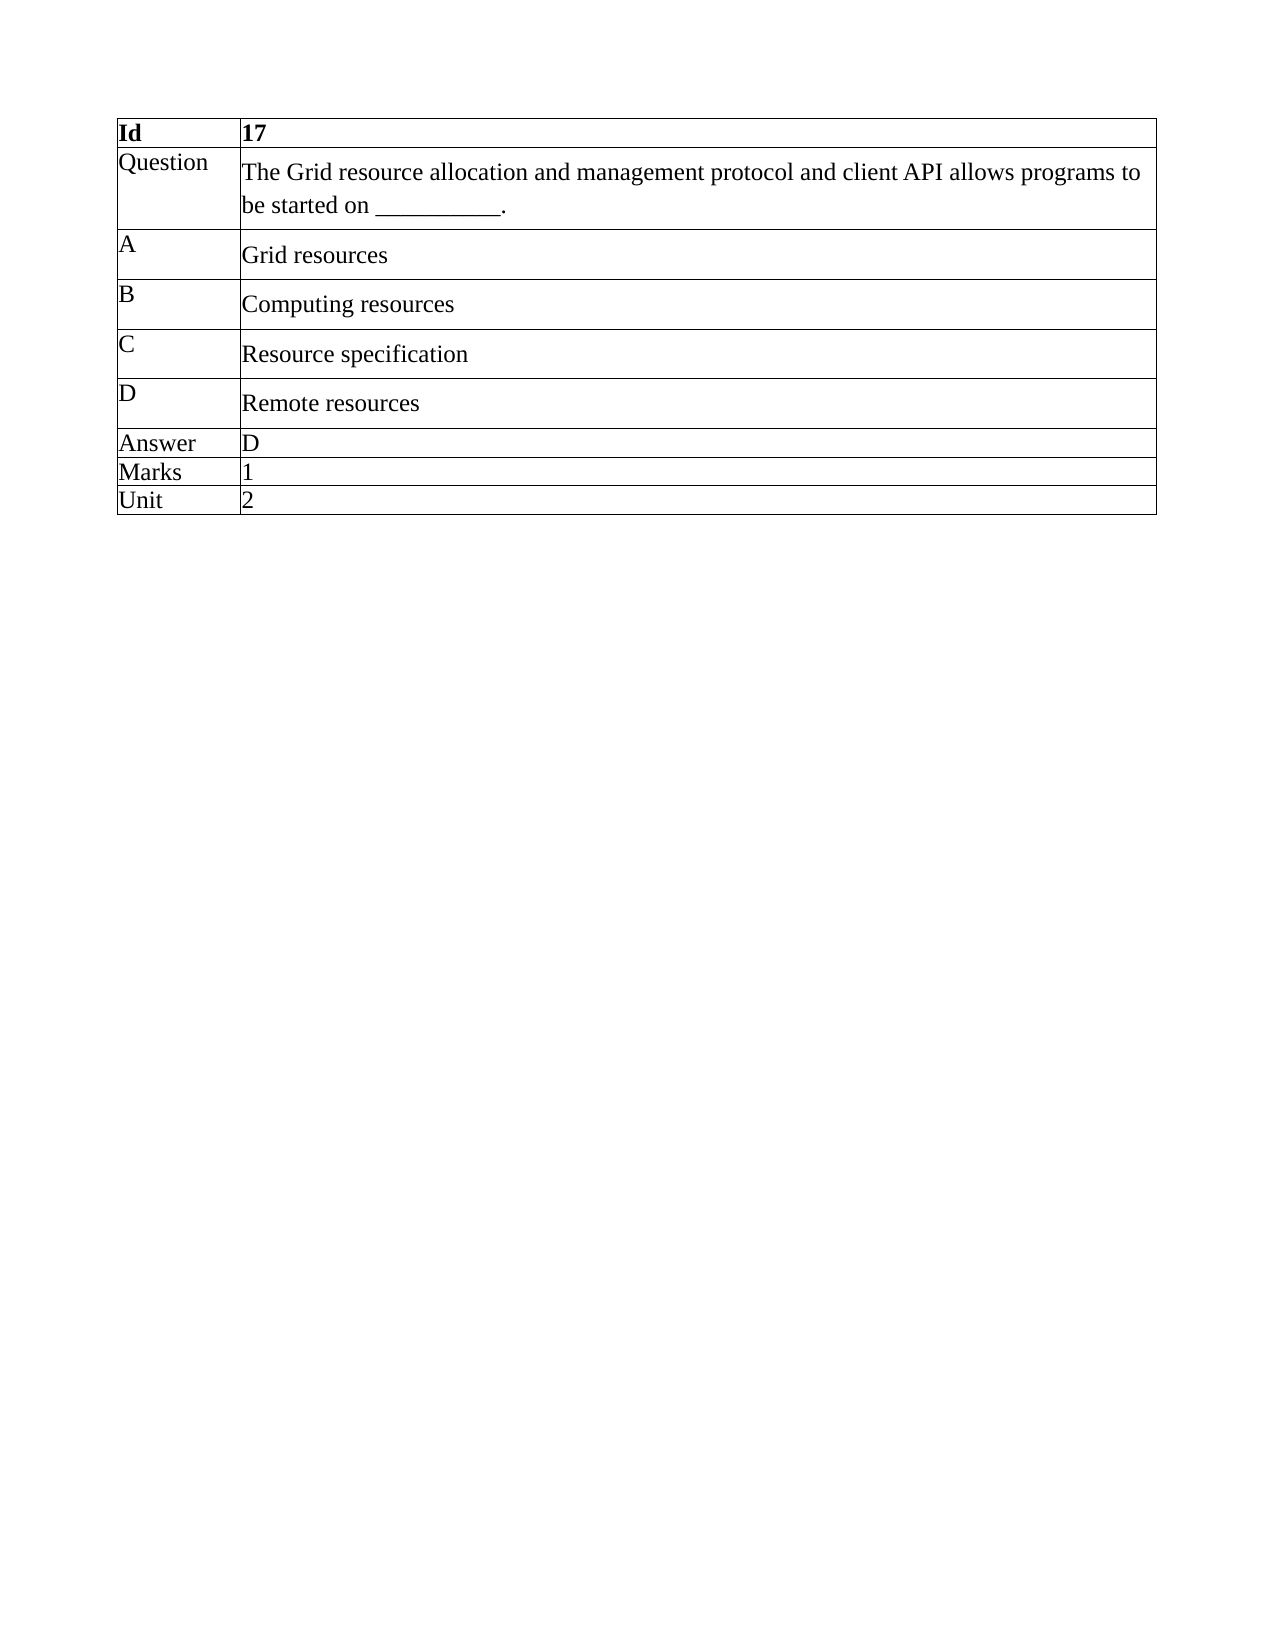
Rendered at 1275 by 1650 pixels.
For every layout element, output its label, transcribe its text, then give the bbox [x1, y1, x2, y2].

table_cell Answer [118, 429, 240, 457]
table_cell Remote resources [241, 379, 1156, 428]
table_cell C [118, 330, 240, 378]
table_cell Question [118, 148, 240, 229]
table_header Id [118, 119, 240, 147]
table_cell 1 [241, 458, 1156, 485]
table_cell 2 [241, 486, 1156, 514]
table_cell Marks [118, 458, 240, 485]
table_cell Unit [118, 486, 240, 514]
table_cell Grid resources [241, 230, 1156, 279]
table_cell Resource specification [241, 330, 1156, 378]
table_cell Computing resources [241, 280, 1156, 328]
table_cell D [241, 429, 1156, 457]
table_header 17 [241, 119, 1156, 147]
table_cell D [118, 379, 240, 428]
table_cell A [118, 230, 240, 279]
table_cell B [118, 280, 240, 328]
table_cell The Grid resource allocation and management protocol and client API allows programs to be started on __________. [241, 148, 1156, 229]
